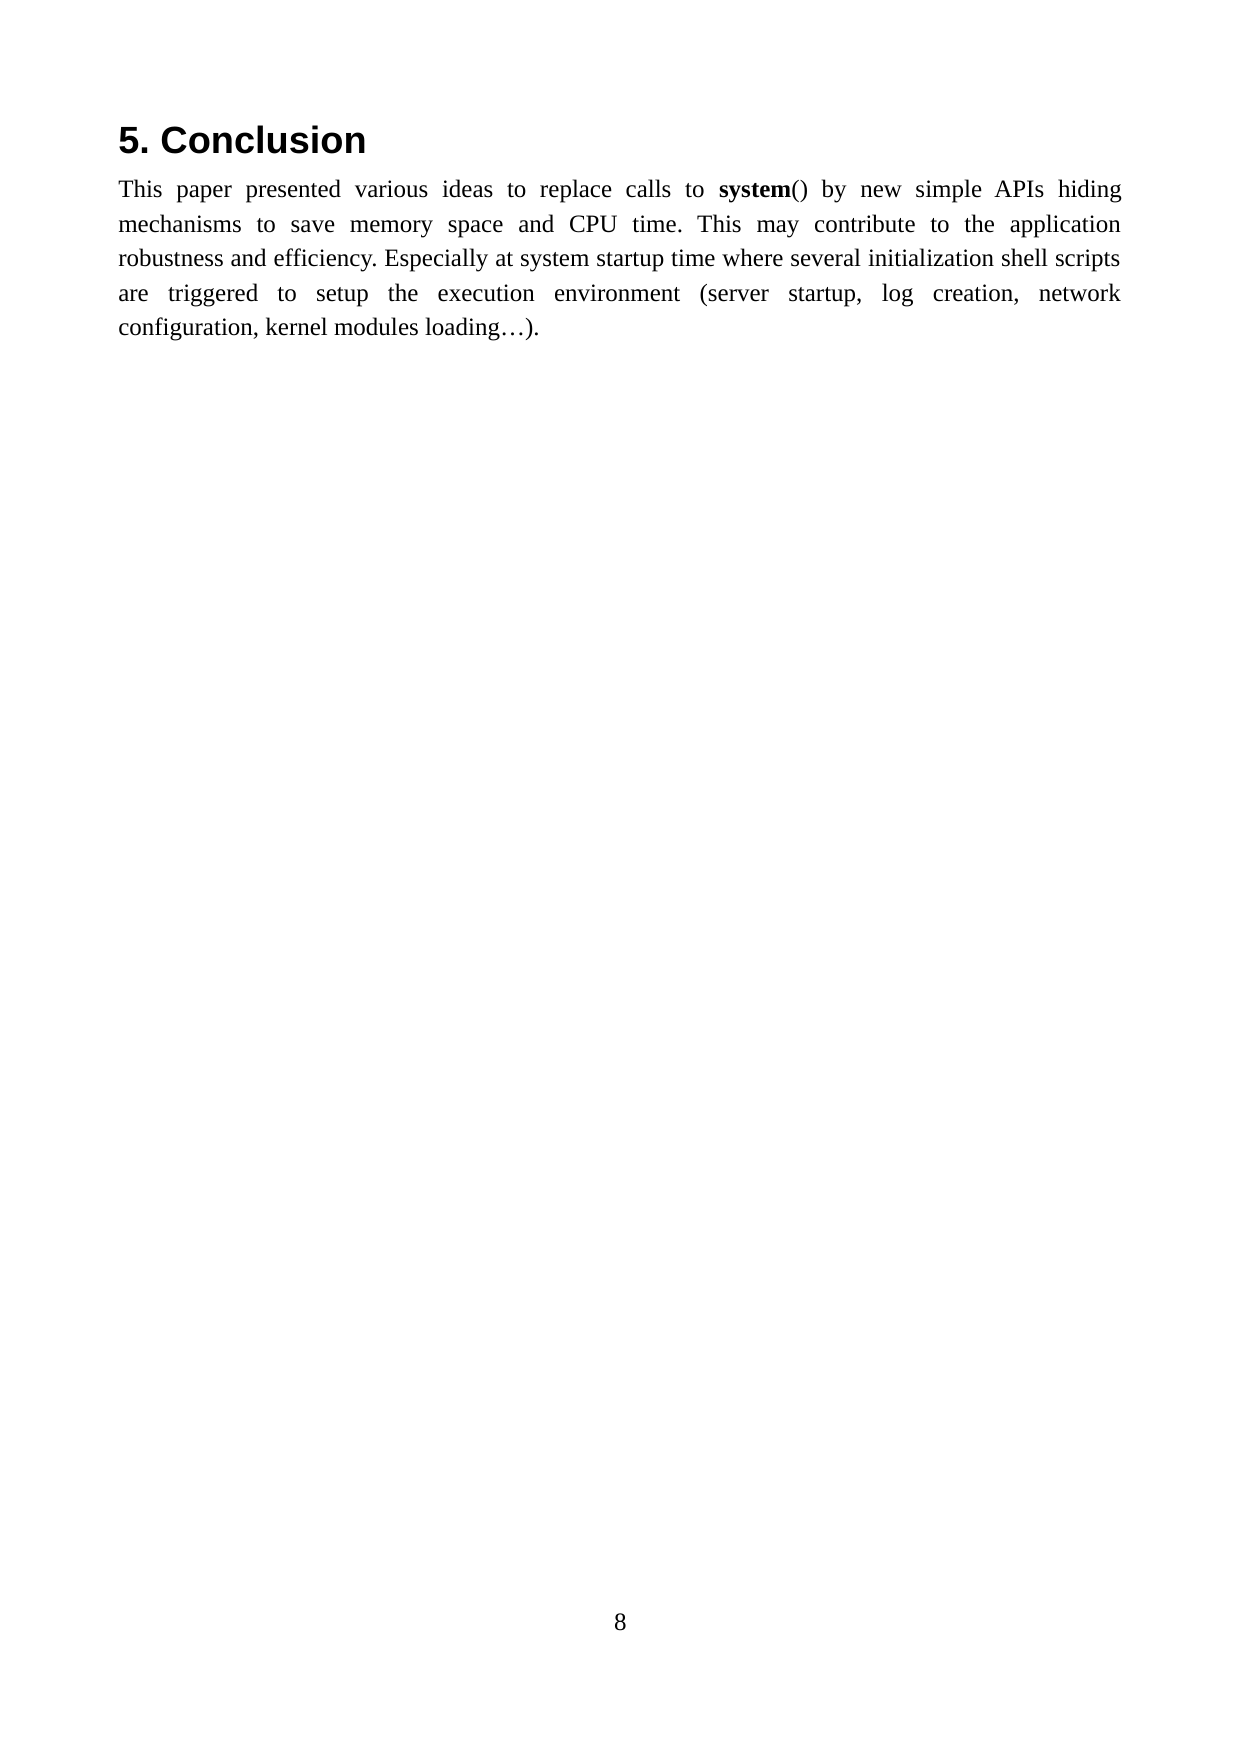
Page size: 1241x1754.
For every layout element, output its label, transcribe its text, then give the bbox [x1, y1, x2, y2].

subtitle 5. Conclusion [118, 118, 1122, 162]
text This paper presented various ideas to replace calls to system() by new simple APIs hiding mechanisms to save memory space and CPU time. This may contribute to the application robustness and efficiency. Especially at system startup time where several initialization shell scripts are triggered to setup the execution environment (server startup, log creation, network configuration, kernel modules loading…). [118, 174, 1122, 341]
